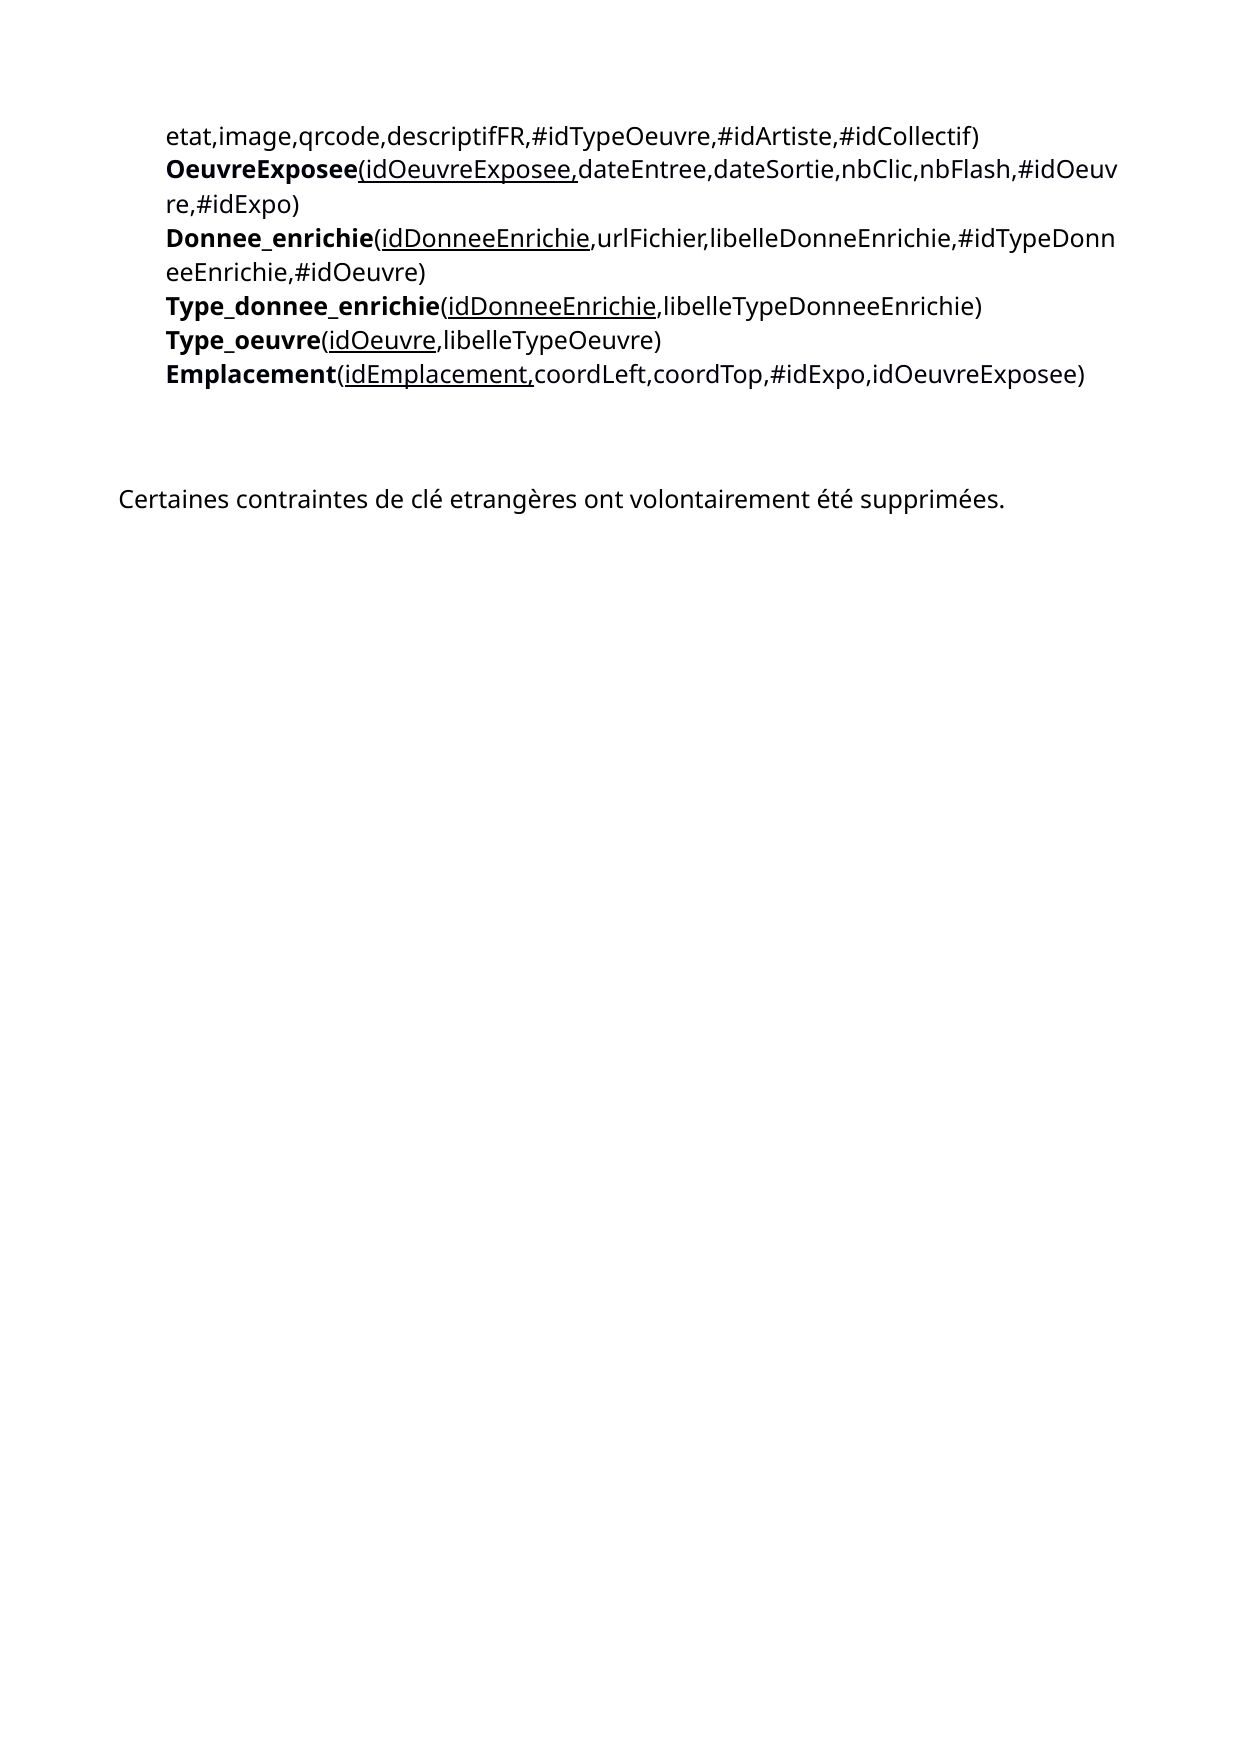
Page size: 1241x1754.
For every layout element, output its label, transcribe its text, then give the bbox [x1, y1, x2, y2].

text Type_oeuvre(idOeuvre,libelleTypeOeuvre) [165, 322, 1122, 357]
text etat,image,qrcode,descriptifFR,#idTypeOeuvre,#idArtiste,#idCollectif) [165, 118, 1122, 152]
text Donnee_enrichie(idDonneeEnrichie,urlFichier,libelleDonneEnrichie,#idTypeDonneeEnrichie,#idOeuvre) [165, 220, 1122, 288]
text Certaines contraintes de clé etrangères ont volontairement été supprimées. [118, 482, 1122, 516]
text OeuvreExposee(idOeuvreExposee,dateEntree,dateSortie,nbClic,nbFlash,#idOeuvre,#idExpo) [165, 152, 1122, 220]
text Type_donnee_enrichie(idDonneeEnrichie,libelleTypeDonneeEnrichie) [165, 288, 1122, 322]
text Emplacement(idEmplacement,coordLeft,coordTop,#idExpo,idOeuvreExposee) [165, 357, 1122, 391]
